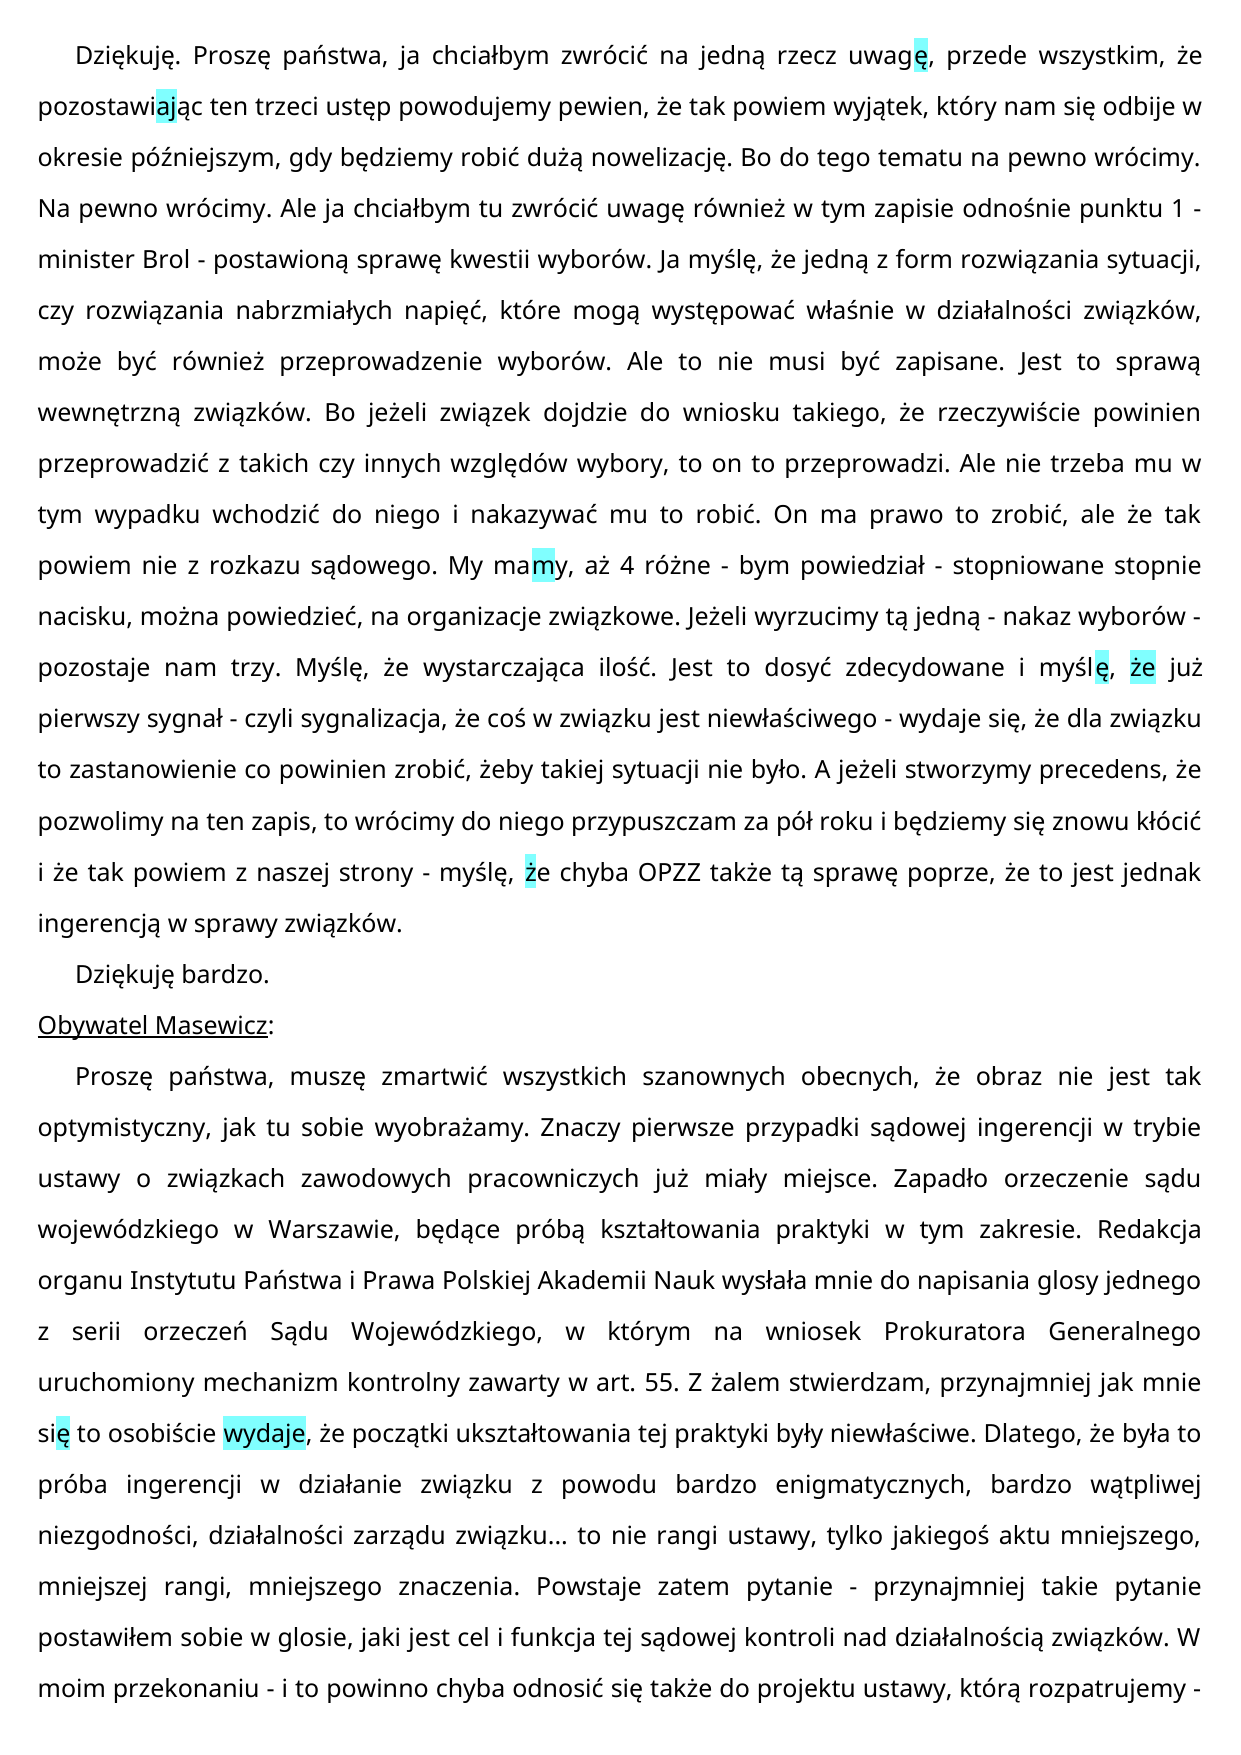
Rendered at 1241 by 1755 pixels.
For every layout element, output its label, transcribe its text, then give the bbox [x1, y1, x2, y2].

text Proszę państwa, muszę zmartwić wszystkich szanownych obecnych, że obraz nie jest tak optymistyczny, jak tu sobie wyobrażamy. Znaczy pierwsze przypadki sądowej ingerencji w trybie ustawy o związkach zawodowych pracowniczych już miały miejsce. Zapadło orzeczenie sądu wojewódzkiego w Warszawie, będące próbą kształtowania praktyki w tym zakresie. Redakcja organu Instytutu Państwa i Prawa Polskiej Akademii Nauk wysłała mnie do napisania glosy jednego z serii orzeczeń Sądu Wojewódzkiego, w którym na wniosek Prokuratora Generalnego uruchomiony mechanizm kontrolny zawarty w art. 55. Z żalem stwierdzam, przynajmniej jak mnie się to osobiście wydaje, że początki ukształtowania tej praktyki były niewłaściwe. Dlatego, że była to próba ingerencji w działanie związku z powodu bardzo enigmatycznych, bardzo wątpliwej niezgodności, działalności zarządu związku... to nie rangi ustawy, tylko jakiegoś aktu mniejszego, mniejszej rangi, mniejszego znaczenia. Powstaje zatem pytanie - przynajmniej takie pytanie postawiłem sobie w glosie, jaki jest cel i funkcja tej sądowej kontroli nad działalnością związków. W moim przekonaniu - i to powinno chyba odnosić się także do projektu ustawy, którą rozpatrujemy [37, 1058, 1203, 1705]
text Dziękuję. Proszę państwa, ja chciałbym zwrócić na jedną rzecz uwagę, przede wszystkim, że pozostawiając ten trzeci ustęp powodujemy pewien, że tak powiem wyjątek, który nam się odbije w okresie późniejszym, gdy będziemy robić dużą nowelizację. Bo do tego tematu na pewno wrócimy. Na pewno wrócimy. Ale ja chciałbym tu zwrócić uwagę również w tym zapisie odnośnie punktu 1 - minister Brol - postawioną sprawę kwestii wyborów. Ja myślę, że jedną z form rozwiązania sytuacji, czy rozwiązania nabrzmiałych napięć, które mogą występować właśnie w działalności związków, może być również przeprowadzenie wyborów. Ale to nie musi być zapisane. Jest to sprawą wewnętrzną związków. Bo jeżeli związek dojdzie do wniosku takiego, że rzeczywiście powinien przeprowadzić z takich czy innych względów wybory, to on to przeprowadzi. Ale nie trzeba mu w tym wypadku wchodzić do niego i nakazywać mu to robić. On ma prawo to zrobić, ale że tak powiem nie z rozkazu sądowego. My mamy, aż 4 różne - bym powiedział - stopniowane stopnie nacisku, można powiedzieć, na organizacje związkowe. Jeżeli wyrzucimy tą jedną - nakaz wyborów - pozostaje nam trzy. Myślę, że wystarczająca ilość. Jest to dosyć zdecydowane i myślę, że już pierwszy sygnał - czyli sygnalizacja, że coś w związku jest niewłaściwego - wydaje się, że dla związku to zastanowienie co powinien zrobić, żeby takiej sytuacji nie było. A jeżeli stworzymy precedens, że pozwolimy na ten zapis, to wrócimy do niego przypuszczam za pół roku i będziemy się znowu kłócić i że tak powiem z naszej strony - myślę, że chyba OPZZ także tą sprawę poprze, że to jest jednak ingerencją w sprawy związków. [37, 37, 1203, 939]
text Obywatel Masewicz: [37, 1007, 1203, 1041]
text Dziękuję bardzo. [37, 956, 1203, 990]
